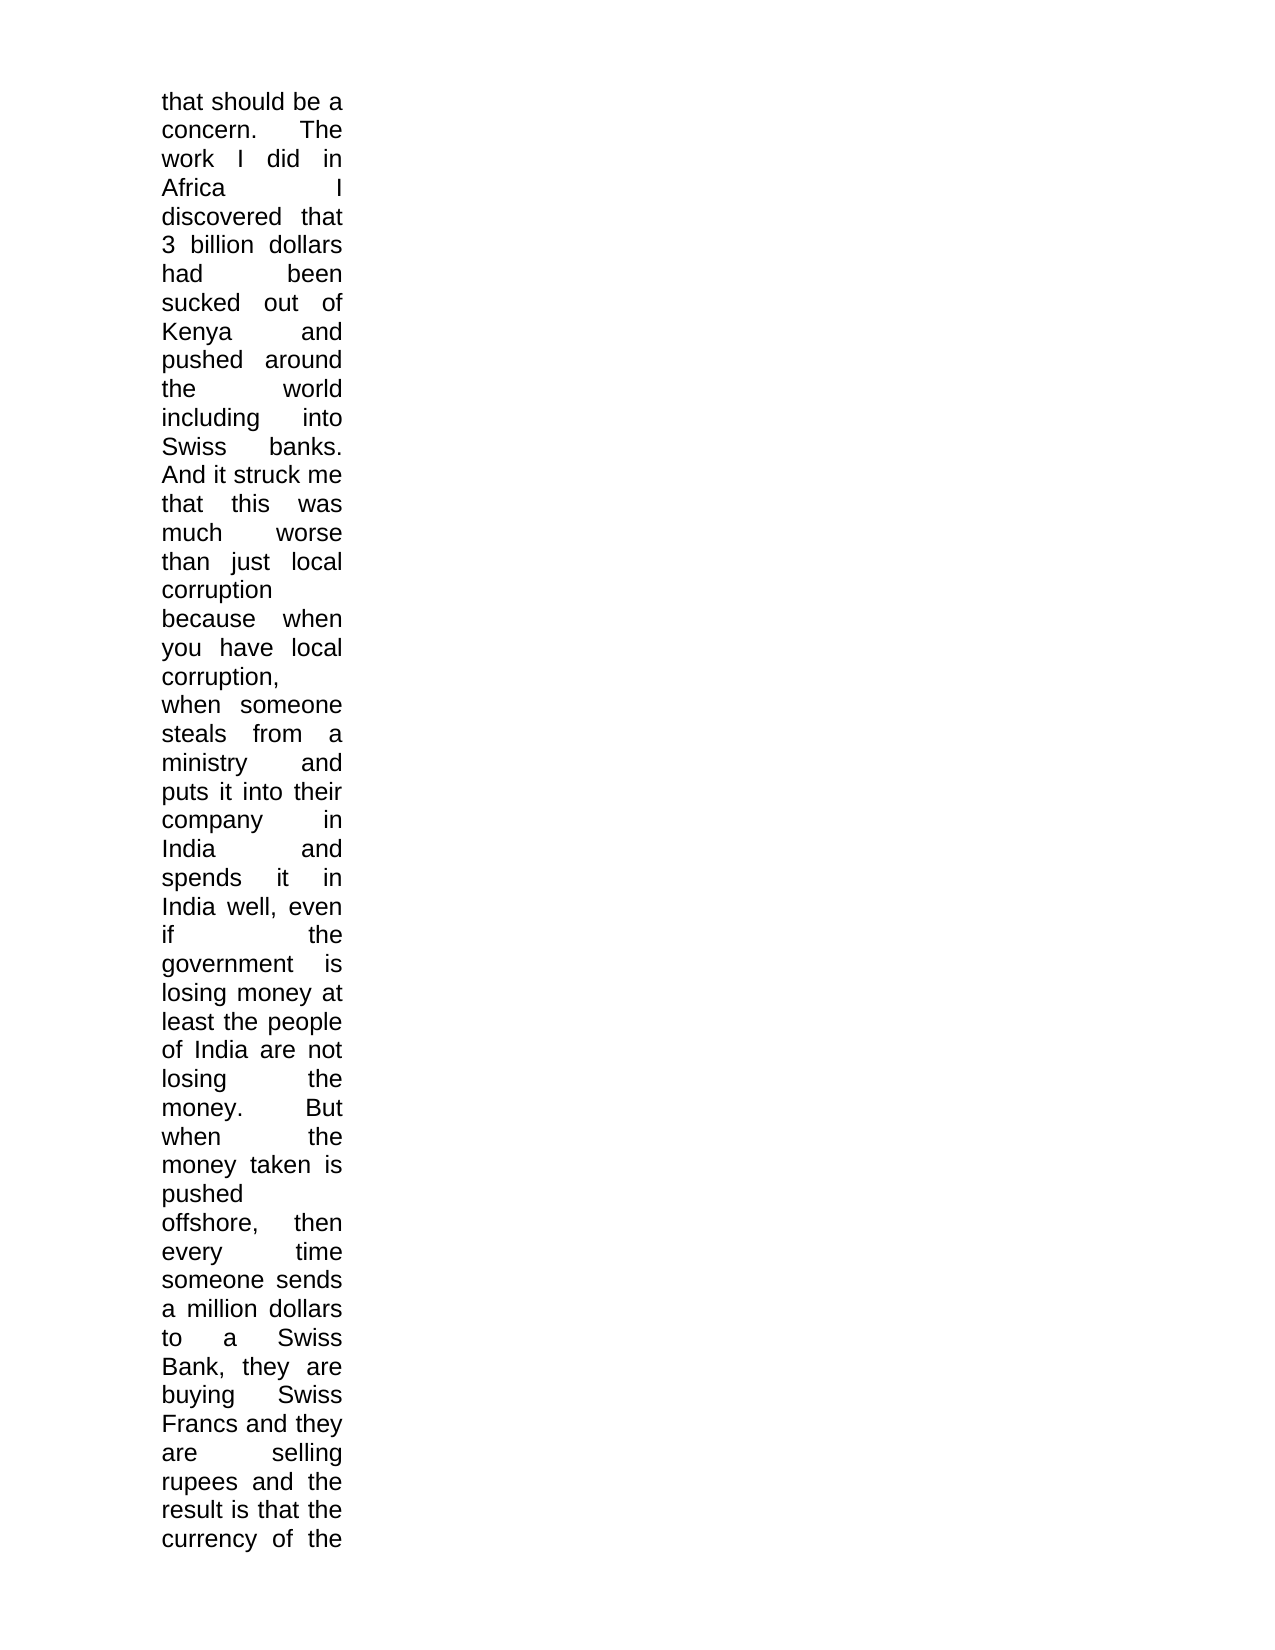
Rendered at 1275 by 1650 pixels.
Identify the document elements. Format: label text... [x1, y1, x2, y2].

table_cell that should be a concern. The work I did in Africa I discovered that 3 billion dollars had been sucked out of Kenya and pushed around the world including into Swiss banks. And it struck me that this was much worse than just local corruption because when you have local corruption, when someone steals from a ministry and puts it into their company in India and spends it in India well, even if the government is losing money at least the people of India are not losing the money. But when the money taken is pushed offshore, then every time someone sends a million dollars to a Swiss Bank, they are buying Swiss Francs and they are selling rupees and the result is that the currency of the [156, 81, 348, 1558]
table_header [150, 75, 1125, 1564]
